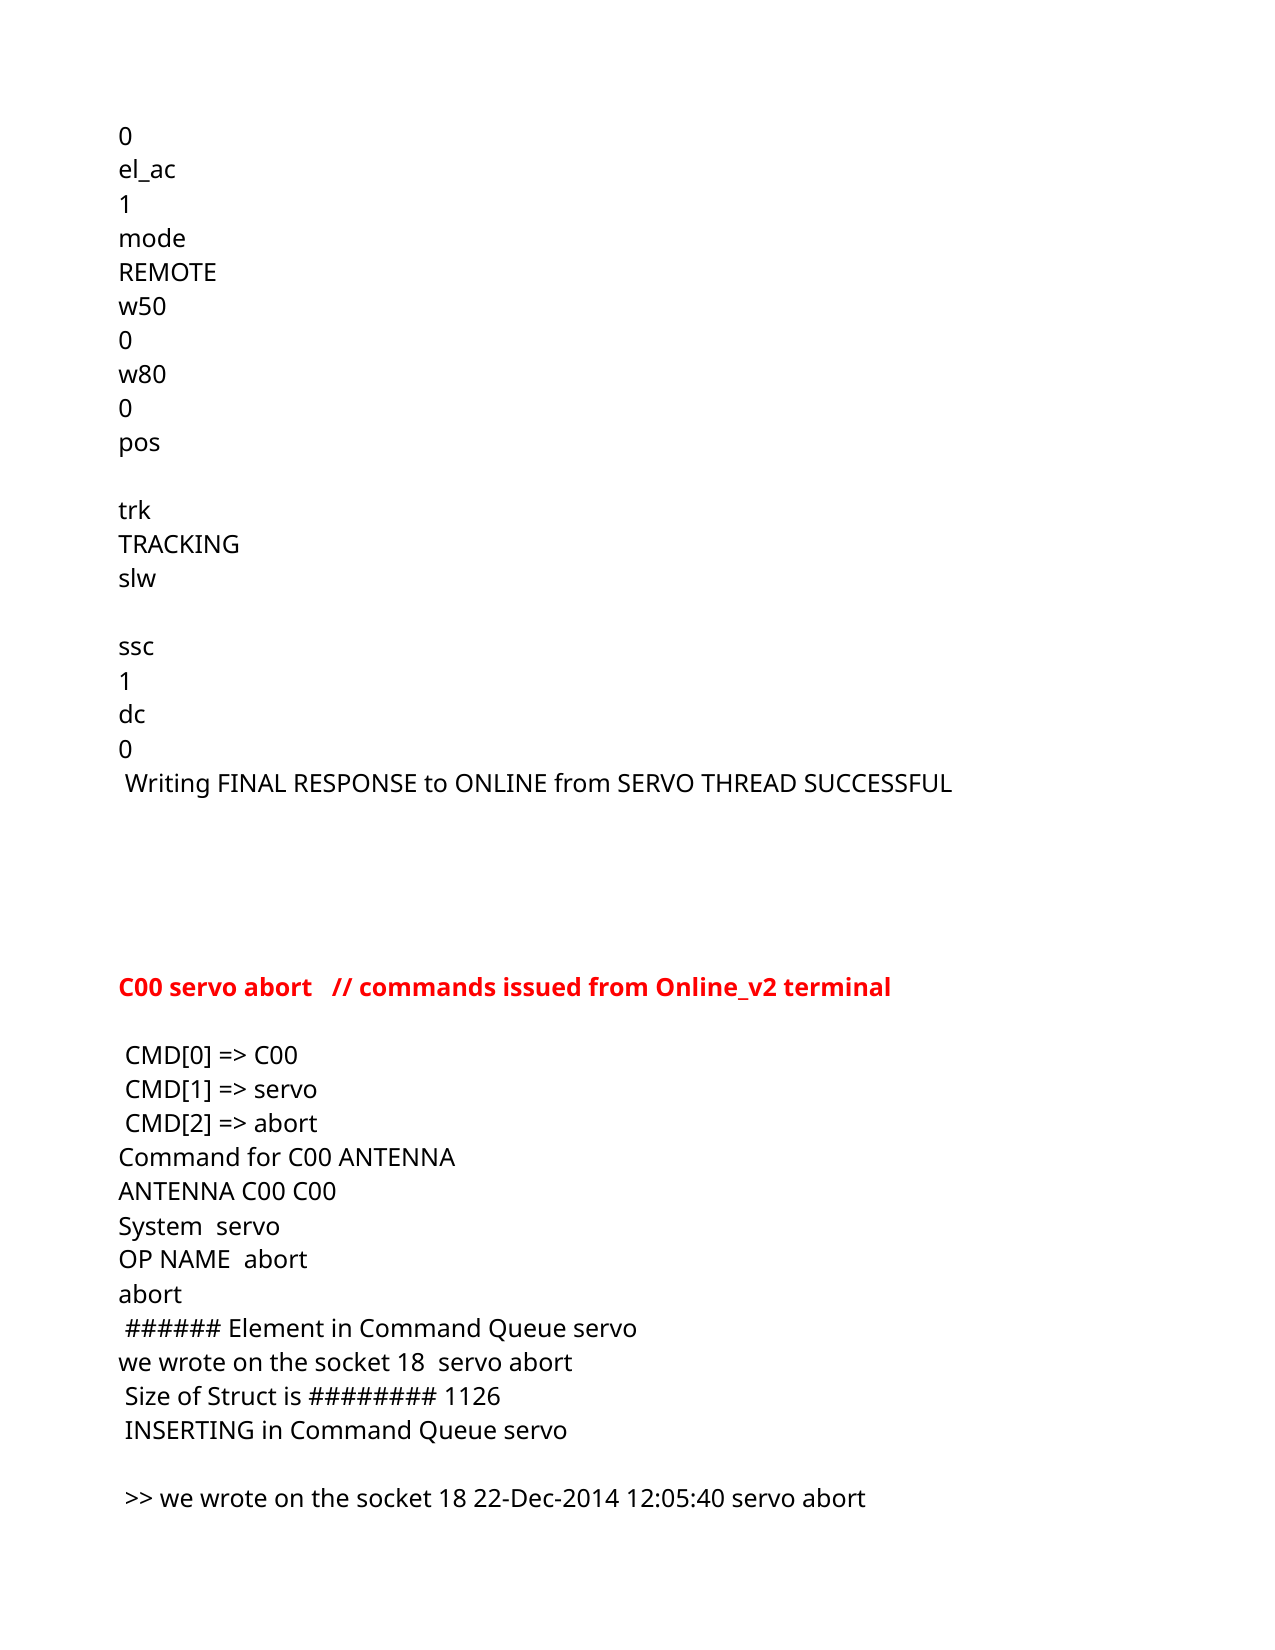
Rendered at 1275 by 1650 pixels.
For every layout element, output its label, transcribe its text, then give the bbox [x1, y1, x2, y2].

text dc [118, 697, 1157, 731]
text 0 [118, 322, 1157, 357]
text we wrote on the socket 18 servo abort [118, 1344, 1157, 1378]
text mode [118, 220, 1157, 254]
text w50 [118, 288, 1157, 322]
text abort [118, 1276, 1157, 1310]
text OP NAME abort [118, 1242, 1157, 1276]
text C00 servo abort // commands issued from Online_v2 terminal [118, 970, 1157, 1004]
text 0 [118, 391, 1157, 425]
text slw [118, 561, 1157, 595]
text ssc [118, 629, 1157, 663]
text TRACKING [118, 527, 1157, 561]
text >> we wrote on the socket 18 22-Dec-2014 12:05:40 servo abort [118, 1481, 1157, 1515]
text pos [118, 425, 1157, 459]
text Command for C00 ANTENNA [118, 1140, 1157, 1174]
text 0 [118, 731, 1157, 765]
text CMD[0] => C00 [118, 1038, 1157, 1072]
text REMOTE [118, 254, 1157, 288]
text CMD[2] => abort [118, 1106, 1157, 1140]
text 0 [118, 118, 1157, 152]
text Size of Struct is ######## 1126 [118, 1378, 1157, 1412]
text CMD[1] => servo [118, 1072, 1157, 1106]
text 1 [118, 663, 1157, 697]
text el_ac [118, 152, 1157, 186]
text ANTENNA C00 C00 [118, 1174, 1157, 1208]
text INSERTING in Command Queue servo [118, 1412, 1157, 1447]
text System servo [118, 1208, 1157, 1242]
text ###### Element in Command Queue servo [118, 1310, 1157, 1344]
text trk [118, 493, 1157, 527]
text w80 [118, 357, 1157, 391]
text Writing FINAL RESPONSE to ONLINE from SERVO THREAD SUCCESSFUL [118, 765, 1157, 799]
text 1 [118, 186, 1157, 220]
